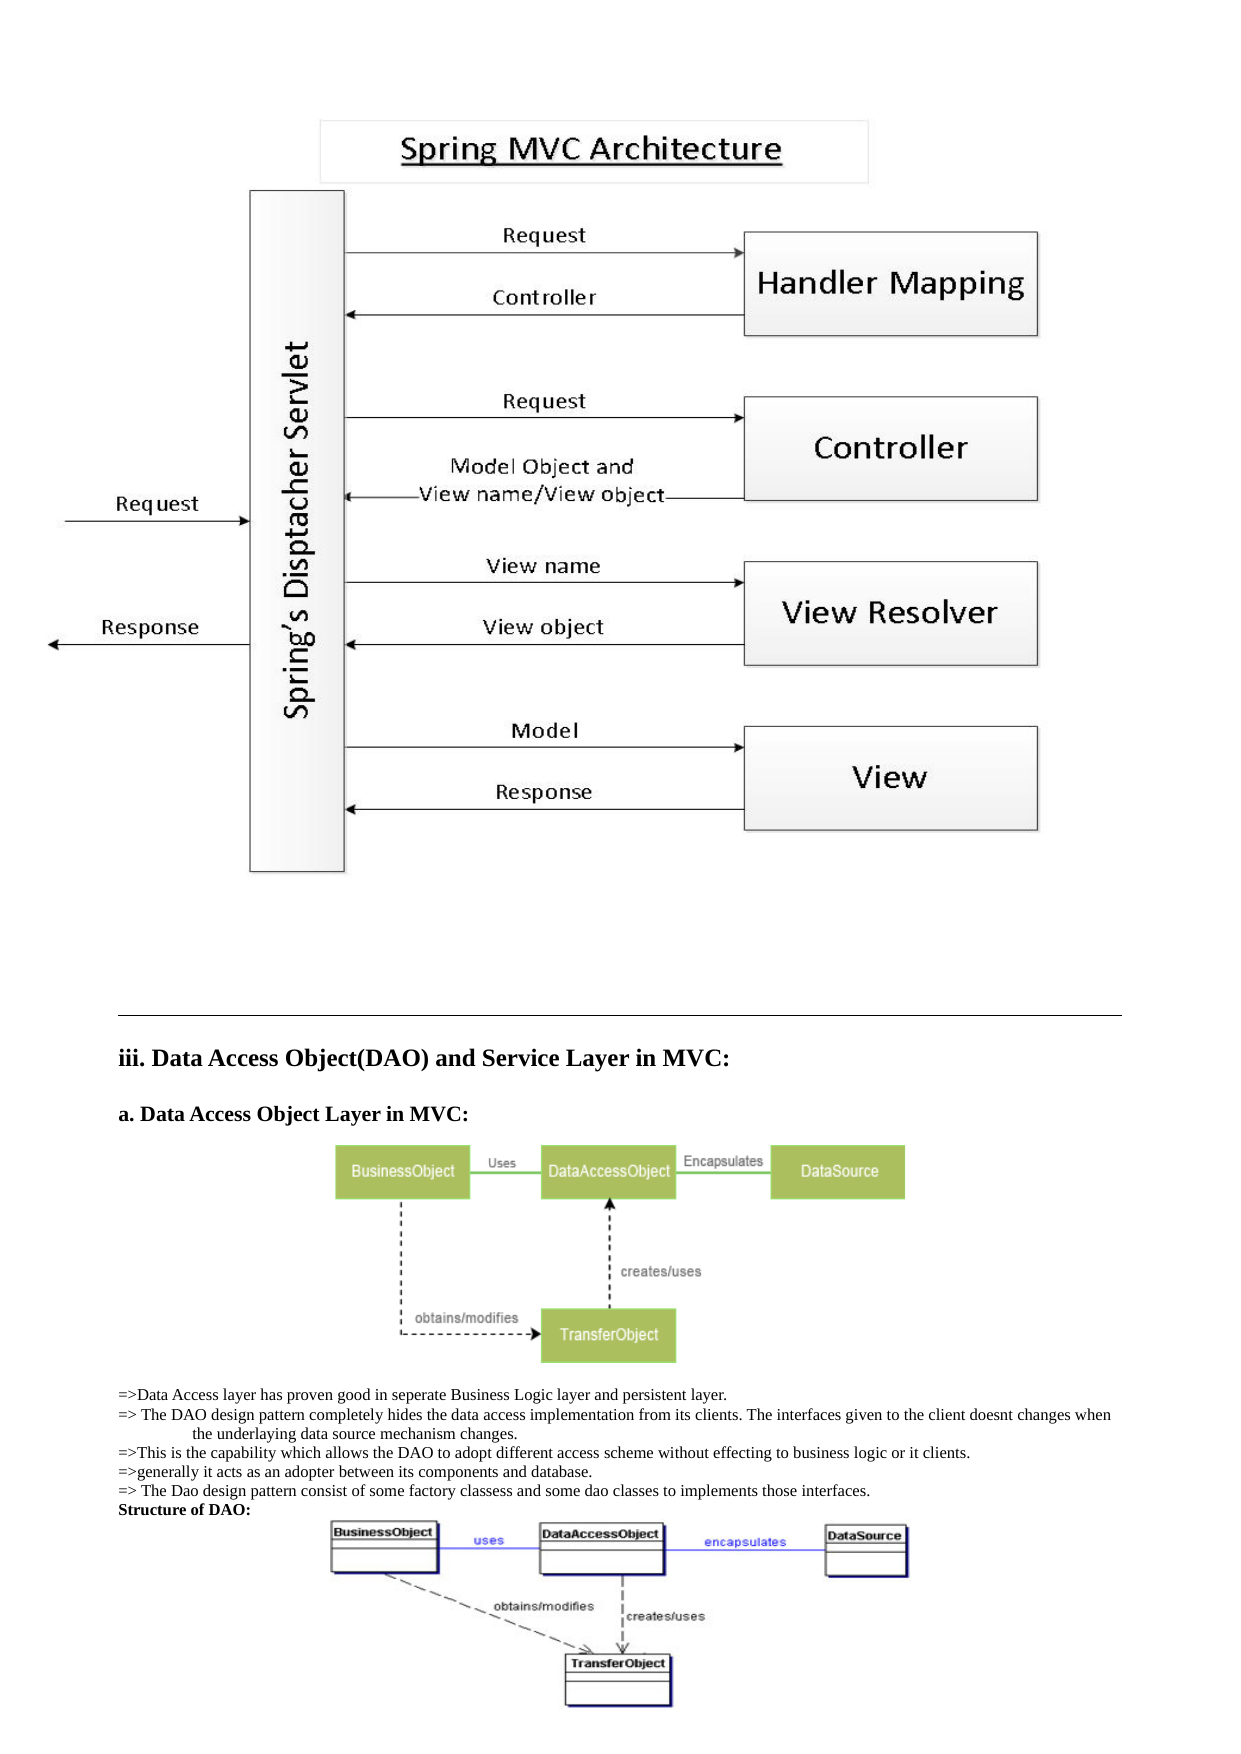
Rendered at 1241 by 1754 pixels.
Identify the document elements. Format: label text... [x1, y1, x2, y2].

picture [329, 1519, 911, 1709]
text Structure of DAO: [118, 1500, 1122, 1519]
text a. Data Access Object Layer in MVC: [118, 1101, 1122, 1126]
text =>This is the capability which allows the DAO to adopt different access scheme without effecting to business logic or it clients. [118, 1443, 1122, 1462]
text =>generally it acts as an adopter between its components and database. [118, 1462, 1122, 1481]
picture [335, 1145, 905, 1363]
text => The DAO design pattern completely hides the data access implementation from its clients. The interfaces given to the client doesnt changes when the underlaying data source mechanism changes. [118, 1404, 1122, 1443]
text => The Dao design pattern consist of some factory classess and some dao classes to implements those interfaces. [118, 1481, 1122, 1500]
text =>Data Access layer has proven good in seperate Business Logic layer and persistent layer. [118, 1385, 1122, 1404]
text iii. Data Access Object(DAO) and Service Layer in MVC: [118, 1043, 1122, 1072]
picture [47, 118, 1193, 930]
